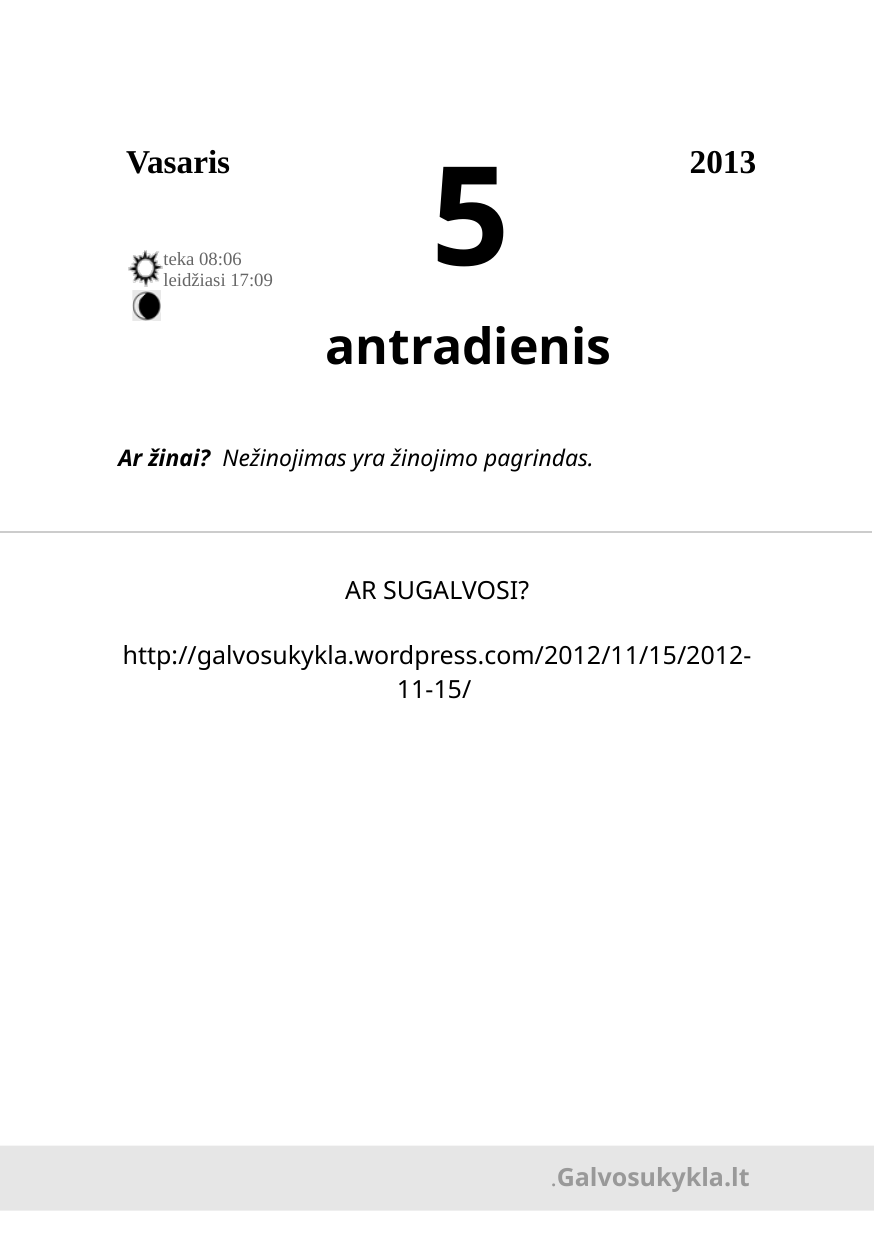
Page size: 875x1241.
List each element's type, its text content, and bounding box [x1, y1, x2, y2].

table_header 5 antradienis [299, 118, 638, 379]
text Ar žinai? Nežinojimas yra žinojimo pagrindas. [118, 442, 756, 473]
table_header 2013 [638, 118, 756, 379]
text AR SUGALVOSI? [118, 573, 756, 607]
table_header Vasaris teka 08:06 leidžiasi 17:09 [118, 118, 298, 287]
table_header [118, 288, 298, 379]
text http://galvosukykla.wordpress.com/2012/11/15/2012-11-15/ [118, 638, 756, 706]
